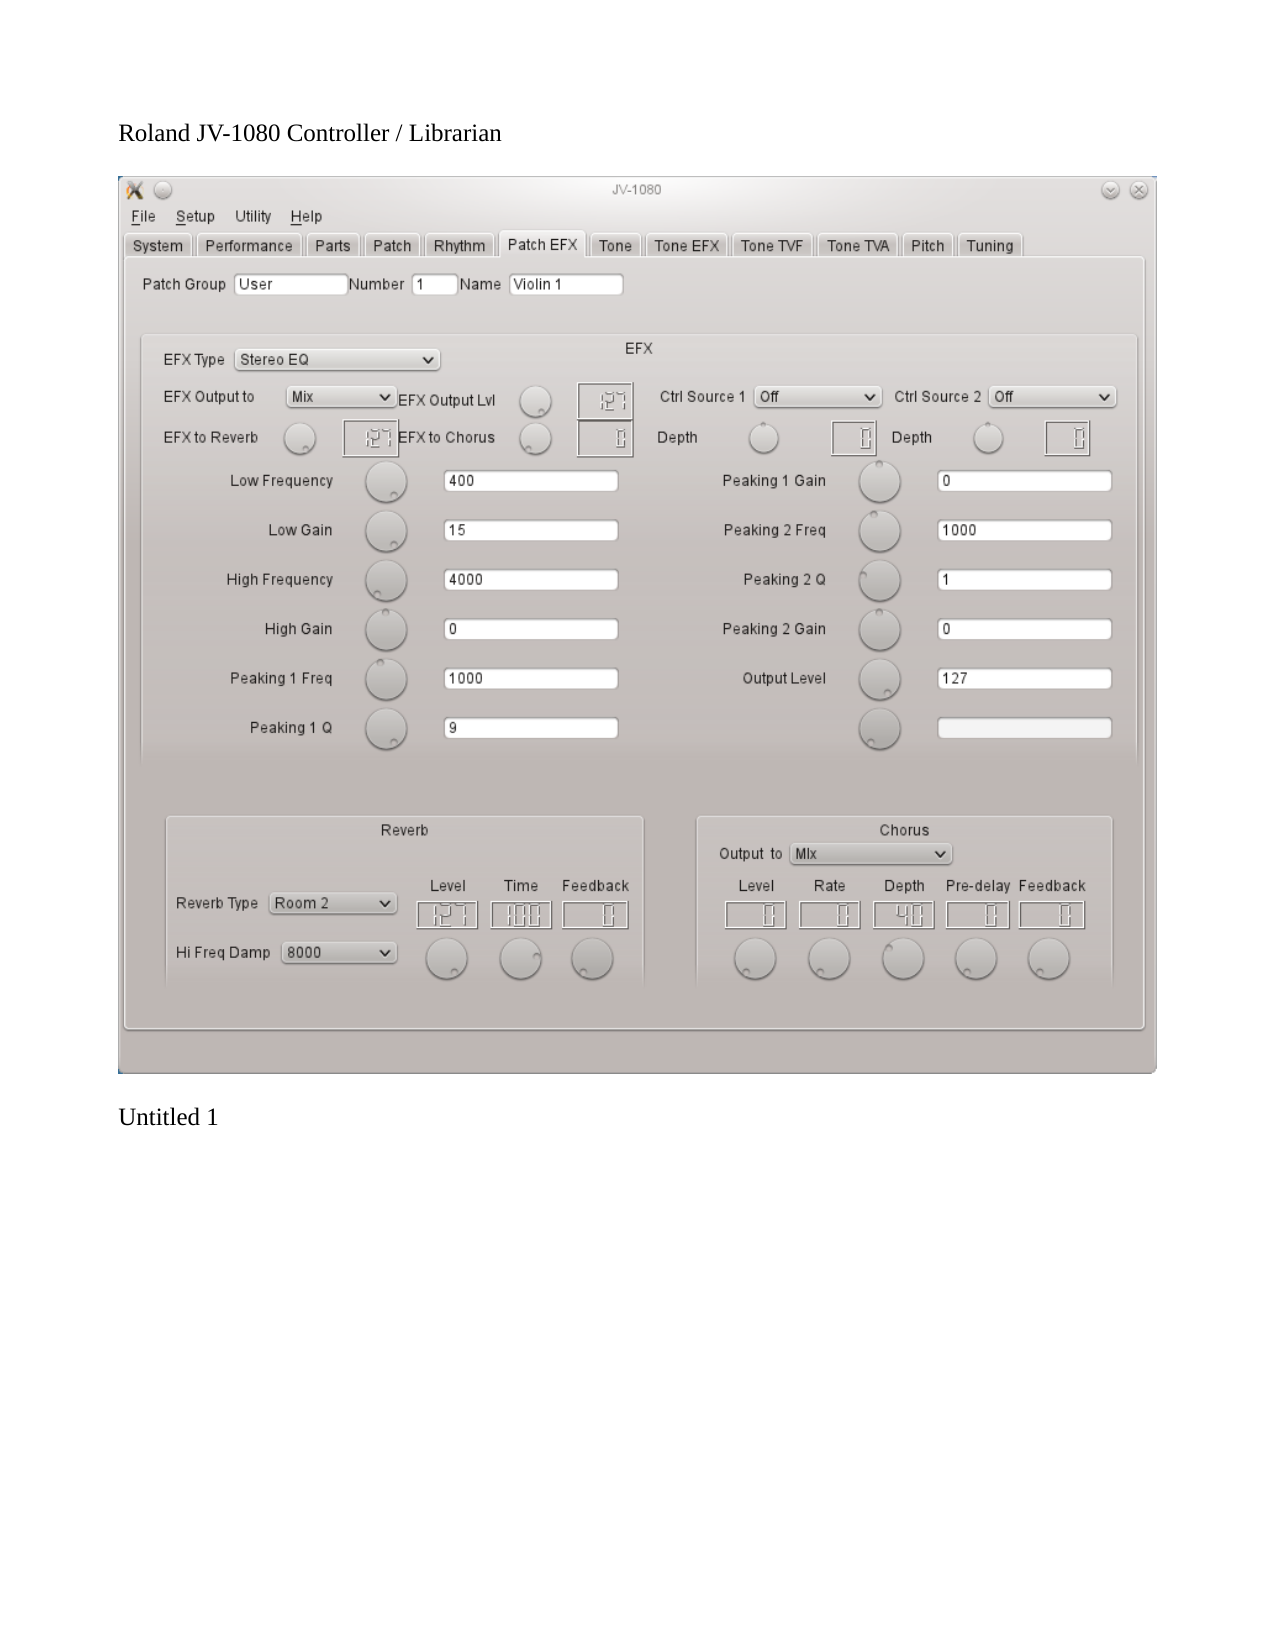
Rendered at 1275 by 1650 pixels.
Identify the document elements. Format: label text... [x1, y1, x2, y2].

picture [118, 176, 1157, 1074]
text Untitled 1 [118, 1102, 1157, 1131]
